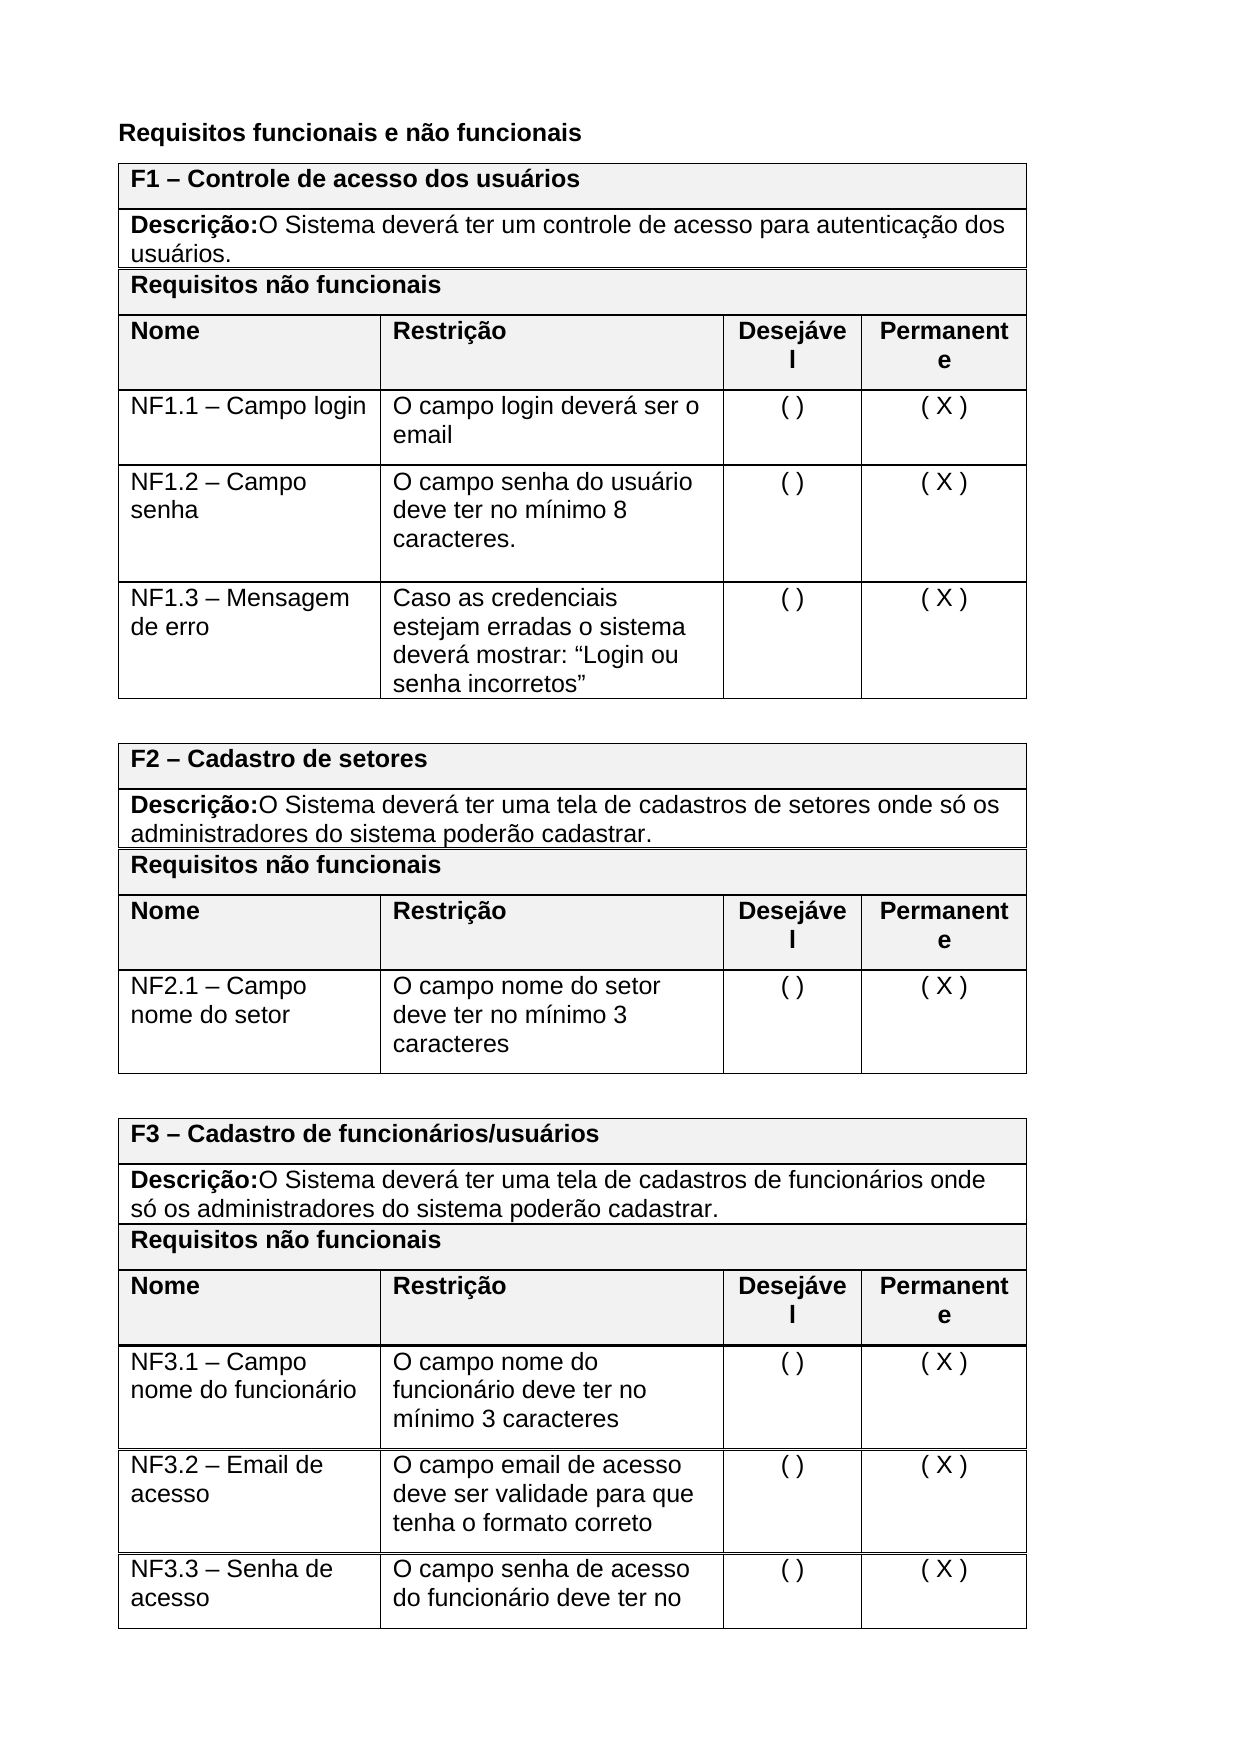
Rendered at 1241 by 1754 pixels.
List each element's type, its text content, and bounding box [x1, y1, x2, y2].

table_cell Restrição [381, 1271, 723, 1344]
table_cell O campo senha de acesso do funcionário deve ter no [381, 1555, 723, 1628]
table_cell Requisitos não funcionais [119, 850, 1026, 894]
table_cell ( ) [724, 1347, 861, 1448]
table_cell Descrição:O Sistema deverá ter uma tela de cadastros de setores onde só os administradores do sistema poderão cadastrar. [119, 790, 1026, 847]
table_cell ( ) [724, 971, 861, 1073]
table_cell ( X ) [862, 583, 1026, 698]
table_cell Permanente [862, 896, 1026, 969]
table_cell NF3.2 – Email de acesso [119, 1451, 380, 1552]
table_cell O campo login deverá ser o email [381, 391, 723, 464]
table_cell ( X ) [862, 1451, 1026, 1552]
table_header F1 – Controle de acesso dos usuários [119, 164, 1026, 208]
table_cell NF3.1 – Campo nome do funcionário [119, 1347, 380, 1448]
table_cell Permanente [862, 1271, 1026, 1344]
table_cell NF1.3 – Mensagem de erro [119, 583, 380, 698]
table_cell ( ) [724, 583, 861, 698]
table_cell Descrição:O Sistema deverá ter um controle de acesso para autenticação dos usuários. [119, 210, 1026, 267]
table_cell Permanente [862, 316, 1026, 389]
table_cell Desejável [724, 316, 861, 389]
table_cell Restrição [381, 896, 723, 969]
table_cell Requisitos não funcionais [119, 270, 1026, 314]
table_cell Desejável [724, 896, 861, 969]
table_cell ( X ) [862, 1347, 1026, 1448]
table_cell NF3.3 – Senha de acesso [119, 1555, 380, 1628]
table_cell Nome [119, 896, 380, 969]
table_cell NF1.1 – Campo login [119, 391, 380, 464]
table_cell ( X ) [862, 466, 1026, 581]
table_cell O campo nome do funcionário deve ter no mínimo 3 caracteres [381, 1347, 723, 1448]
table_cell ( ) [724, 1451, 861, 1552]
table_cell NF1.2 – Campo senha [119, 466, 380, 581]
table_cell O campo email de acesso deve ser validade para que tenha o formato correto [381, 1451, 723, 1552]
table_cell Descrição:O Sistema deverá ter uma tela de cadastros de funcionários onde só os administradores do sistema poderão cadastrar. [119, 1165, 1026, 1223]
table_cell ( X ) [862, 391, 1026, 464]
table_cell Requisitos não funcionais [119, 1225, 1026, 1269]
table_cell O campo senha do usuário deve ter no mínimo 8 caracteres. [381, 466, 723, 581]
table_cell NF2.1 – Campo nome do setor [119, 971, 380, 1073]
table_cell ( X ) [862, 971, 1026, 1073]
table_cell Caso as credenciais estejam erradas o sistema deverá mostrar: “Login ou senha incorretos” [381, 583, 723, 698]
table_cell Restrição [381, 316, 723, 389]
table_cell Nome [119, 316, 380, 389]
table_cell ( ) [724, 1555, 861, 1628]
text Requisitos funcionais e não funcionais [118, 118, 1122, 147]
table_cell Nome [119, 1271, 380, 1344]
table_cell ( ) [724, 391, 861, 464]
table_cell ( ) [724, 466, 861, 581]
table_header F2 – Cadastro de setores [119, 744, 1026, 788]
table_cell O campo nome do setor deve ter no mínimo 3 caracteres [381, 971, 723, 1073]
table_cell ( X ) [862, 1555, 1026, 1628]
table_cell Desejável [724, 1271, 861, 1344]
table_header F3 – Cadastro de funcionários/usuários [119, 1119, 1026, 1163]
